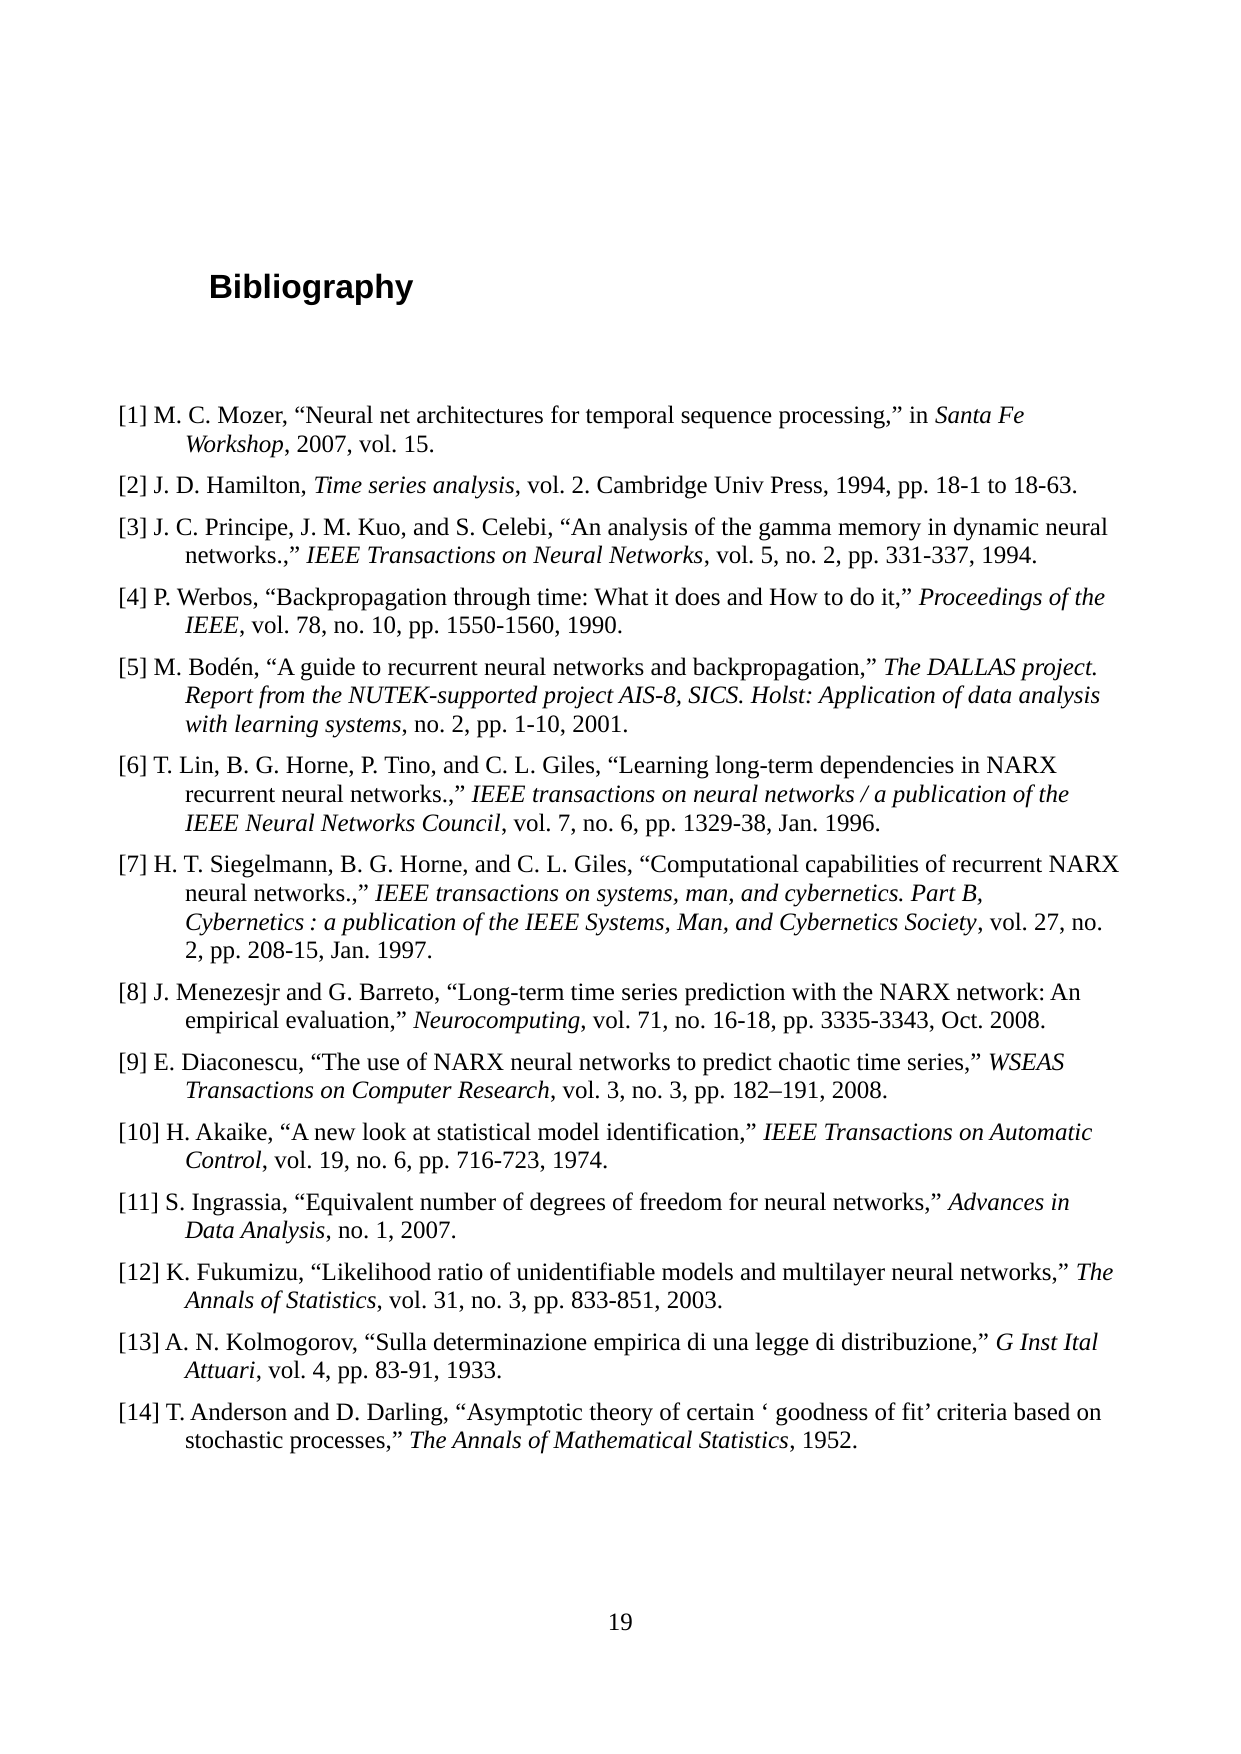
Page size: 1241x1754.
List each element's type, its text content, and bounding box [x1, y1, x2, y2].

text [4] P. Werbos, “Backpropagation through time: What it does and How to do it,” Proceedings of the IEEE, vol. 78, no. 10, pp. 1550-1560, 1990. [118, 582, 1122, 639]
text [1] M. C. Mozer, “Neural net architectures for temporal sequence processing,” in Santa Fe Workshop, 2007, vol. 15. [118, 401, 1122, 458]
text [6] T. Lin, B. G. Horne, P. Tino, and C. L. Giles, “Learning long-term dependencies in NARX recurrent neural networks.,” IEEE transactions on neural networks / a publication of the IEEE Neural Networks Council, vol. 7, no. 6, pp. 1329-38, Jan. 1996. [118, 751, 1122, 837]
text [12] K. Fukumizu, “Likelihood ratio of unidentifiable models and multilayer neural networks,” The Annals of Statistics, vol. 31, no. 3, pp. 833-851, 2003. [118, 1257, 1122, 1314]
text [10] H. Akaike, “A new look at statistical model identification,” IEEE Transactions on Automatic Control, vol. 19, no. 6, pp. 716-723, 1974. [118, 1117, 1122, 1174]
text [3] J. C. Principe, J. M. Kuo, and S. Celebi, “An analysis of the gamma memory in dynamic neural networks.,” IEEE Transactions on Neural Networks, vol. 5, no. 2, pp. 331-337, 1994. [118, 512, 1122, 569]
text [14] T. Anderson and D. Darling, “Asymptotic theory of certain ‘ goodness of fit’ criteria based on stochastic processes,” The Annals of Mathematical Statistics, 1952. [118, 1397, 1122, 1454]
text [13] A. N. Kolmogorov, “Sulla determinazione empirica di una legge di distribuzione,” G Inst Ital Attuari, vol. 4, pp. 83-91, 1933. [118, 1327, 1122, 1384]
text [2] J. D. Hamilton, Time series analysis, vol. 2. Cambridge Univ Press, 1994, pp. 18-1 to 18-63. [118, 471, 1122, 499]
text [9] E. Diaconescu, “The use of NARX neural networks to predict chaotic time series,” WSEAS Transactions on Computer Research, vol. 3, no. 3, pp. 182–191, 2008. [118, 1047, 1122, 1104]
text [7] H. T. Siegelmann, B. G. Horne, and C. L. Giles, “Computational capabilities of recurrent NARX neural networks.,” IEEE transactions on systems, man, and cybernetics. Part B, Cybernetics : a publication of the IEEE Systems, Man, and Cybernetics Society, vol. 27, no. 2, pp. 208-15, Jan. 1997. [118, 849, 1122, 964]
text [8] J. Menezesjr and G. Barreto, “Long-term time series prediction with the NARX network: An empirical evaluation,” Neurocomputing, vol. 71, no. 16-18, pp. 3335-3343, Oct. 2008. [118, 977, 1122, 1034]
text [5] M. Bodén, “A guide to recurrent neural networks and backpropagation,” The DALLAS project. Report from the NUTEK-supported project AIS-8, SICS. Holst: Application of data analysis with learning systems, no. 2, pp. 1-10, 2001. [118, 652, 1122, 738]
text [11] S. Ingrassia, “Equivalent number of degrees of freedom for neural networks,” Advances in Data Analysis, no. 1, 2007. [118, 1187, 1122, 1244]
subtitle Bibliography [163, 267, 1122, 306]
